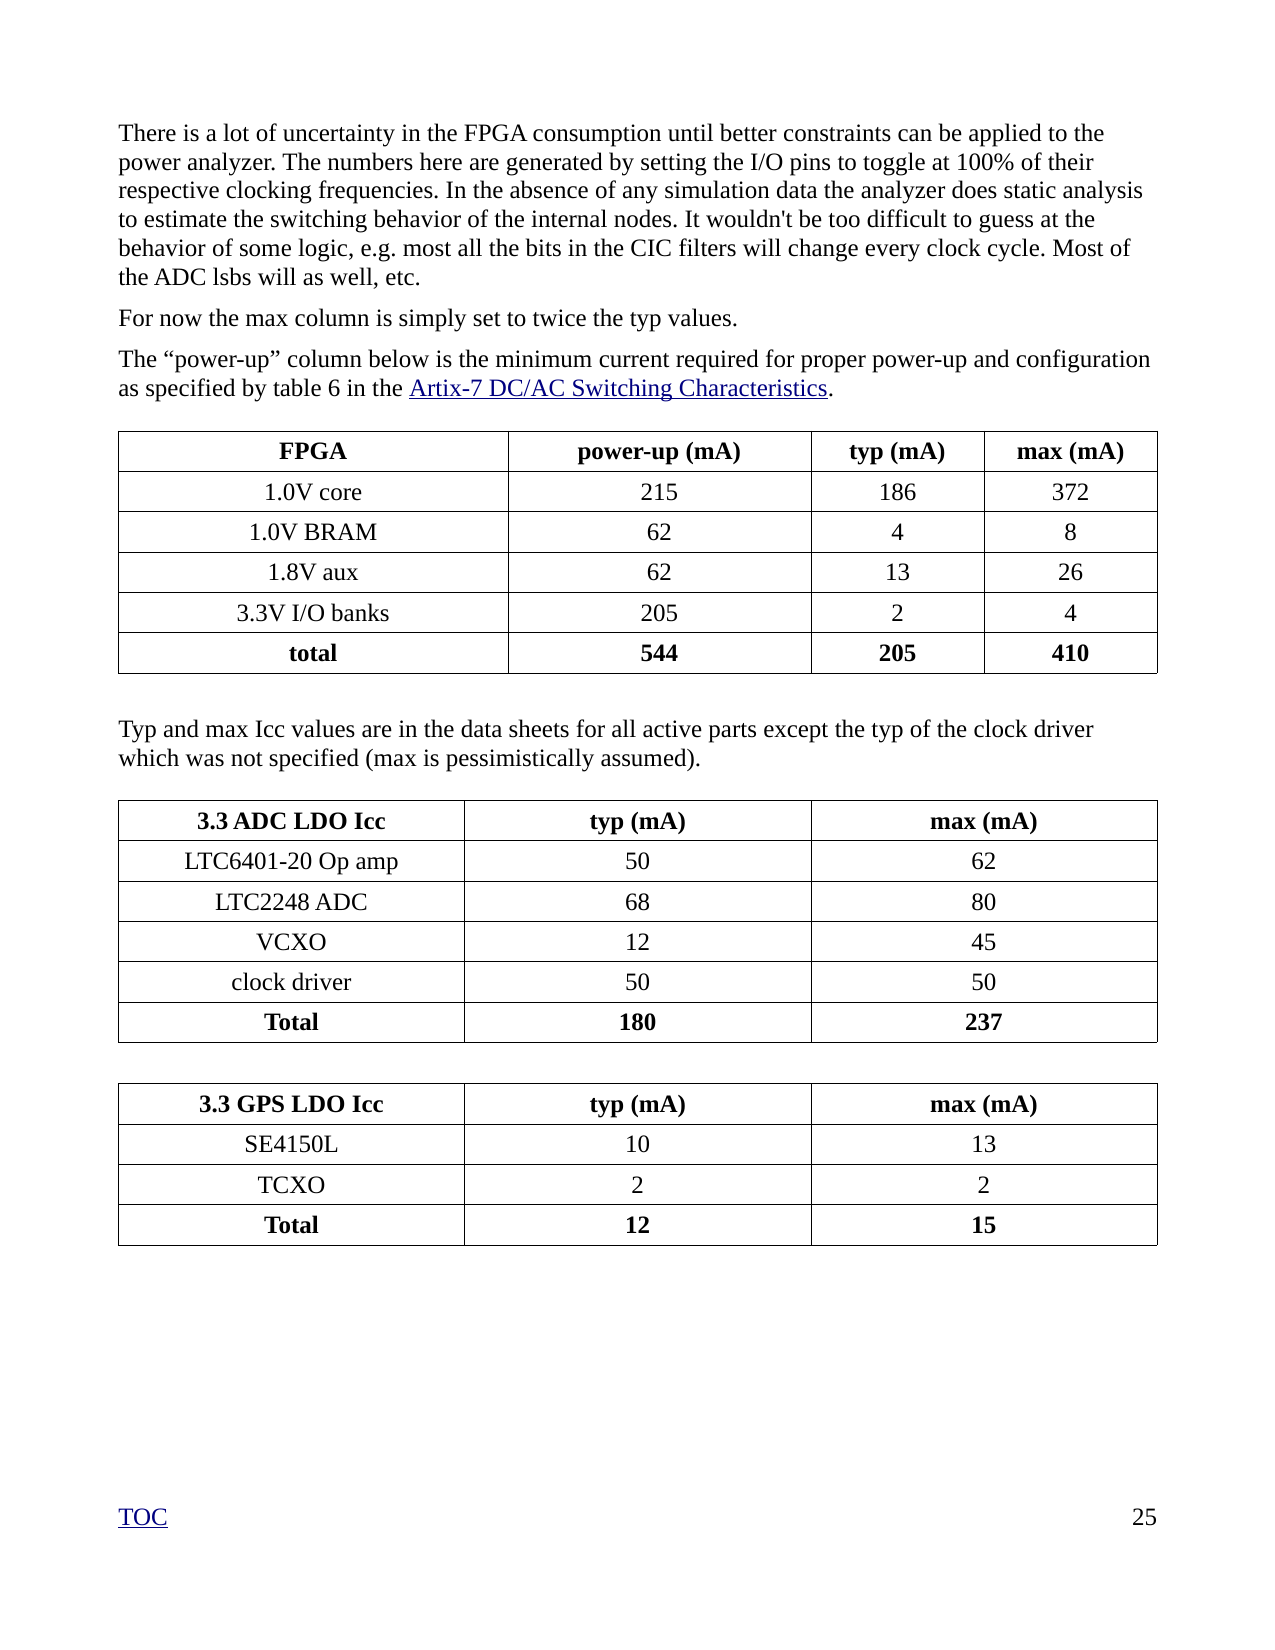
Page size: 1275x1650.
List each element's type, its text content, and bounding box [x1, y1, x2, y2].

table_cell 12 [465, 922, 811, 961]
table_cell 8 [985, 512, 1157, 552]
table_cell 45 [812, 922, 1157, 961]
table_cell TCXO [119, 1165, 464, 1204]
table_cell total [119, 633, 508, 672]
table_cell 1.0V core [119, 472, 508, 511]
table_cell 186 [812, 472, 984, 511]
table_cell 1.0V BRAM [119, 512, 508, 552]
table_cell clock driver [119, 962, 464, 1002]
table_cell 12 [465, 1205, 811, 1244]
table_cell 2 [465, 1165, 811, 1204]
table_header FPGA [119, 432, 508, 471]
table_cell Total [119, 1003, 464, 1042]
table_cell 410 [985, 633, 1157, 672]
table_cell 62 [812, 841, 1157, 881]
table_header max (mA) [812, 1084, 1157, 1124]
table_cell 2 [812, 1165, 1157, 1204]
table_cell 26 [985, 553, 1157, 592]
table_cell 15 [812, 1205, 1157, 1244]
table_cell SE4150L [119, 1125, 464, 1164]
table_cell 2 [812, 593, 984, 632]
table_header typ (mA) [465, 801, 811, 840]
text Typ and max Icc values are in the data sheets for all active parts except the typ of the clock driver which was not specified (max is pessimistically assumed). [118, 714, 1157, 771]
table_cell 205 [812, 633, 984, 672]
table_cell 50 [812, 962, 1157, 1002]
table_cell 215 [509, 472, 811, 511]
table_cell 205 [509, 593, 811, 632]
table_cell 13 [812, 1125, 1157, 1164]
table_cell 80 [812, 882, 1157, 921]
table_header max (mA) [812, 801, 1157, 840]
table_cell 50 [465, 962, 811, 1002]
table_header max (mA) [985, 432, 1157, 471]
table_cell 544 [509, 633, 811, 672]
table_cell 237 [812, 1003, 1157, 1042]
text There is a lot of uncertainty in the FPGA consumption until better constraints can be applied to the power analyzer. The numbers here are generated by setting the I/O pins to toggle at 100% of their respective clocking frequencies. In the absence of any simulation data the analyzer does static analysis to estimate the switching behavior of the internal nodes. It wouldn't be too difficult to guess at the behavior of some logic, e.g. most all the bits in the CIC filters will change every clock cycle. Most of the ADC lsbs will as well, etc. [118, 118, 1157, 291]
table_header 3.3 GPS LDO Icc [119, 1084, 464, 1124]
text The “power-up” column below is the minimum current required for proper power-up and configuration as specified by table 6 in the Artix-7 DC/AC Switching Characteristics. [118, 344, 1157, 402]
table_cell 4 [812, 512, 984, 552]
table_cell Total [119, 1205, 464, 1244]
table_cell 3.3V I/O banks [119, 593, 508, 632]
table_cell 62 [509, 553, 811, 592]
table_cell 68 [465, 882, 811, 921]
table_cell 50 [465, 841, 811, 881]
table_cell 4 [985, 593, 1157, 632]
table_cell 10 [465, 1125, 811, 1164]
text For now the max column is simply set to twice the typ values. [118, 303, 1157, 332]
table_cell 62 [509, 512, 811, 552]
table_cell 372 [985, 472, 1157, 511]
table_cell 1.8V aux [119, 553, 508, 592]
table_cell 13 [812, 553, 984, 592]
table_cell 180 [465, 1003, 811, 1042]
table_cell LTC2248 ADC [119, 882, 464, 921]
table_header 3.3 ADC LDO Icc [119, 801, 464, 840]
table_header typ (mA) [465, 1084, 811, 1124]
table_cell VCXO [119, 922, 464, 961]
table_header typ (mA) [812, 432, 984, 471]
table_header power-up (mA) [509, 432, 811, 471]
table_cell LTC6401-20 Op amp [119, 841, 464, 881]
